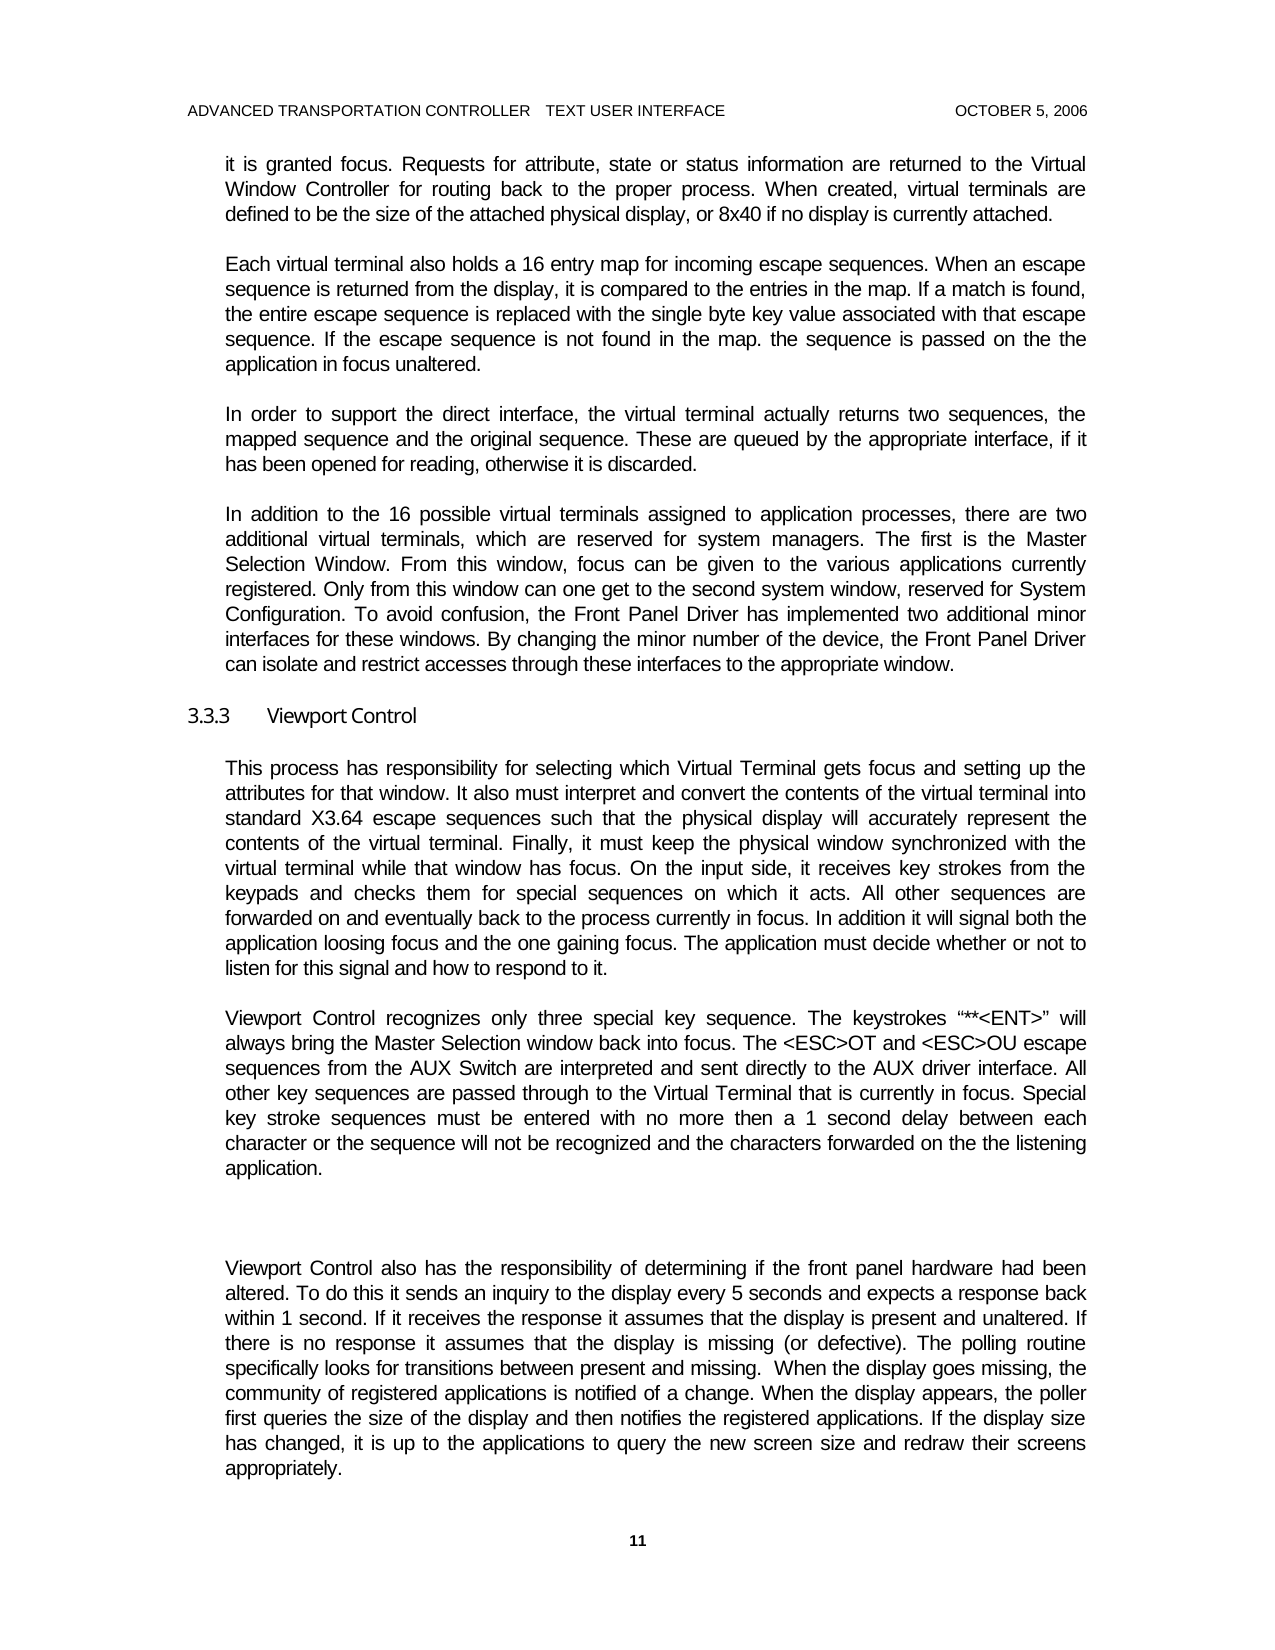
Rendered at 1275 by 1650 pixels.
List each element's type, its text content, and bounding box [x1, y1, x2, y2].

text In addition to the 16 possible virtual terminals assigned to application processes, there are two additional virtual terminals, which are reserved for system managers. The first is the Master Selection Window. From this window, focus can be given to the various applications currently registered. Only from this window can one get to the second system window, reserved for System Configuration. To avoid confusion, the Front Panel Driver has implemented two additional minor interfaces for these windows. By changing the minor number of the device, the Front Panel Driver can isolate and restrict accesses through these interfaces to the appropriate window. [225, 501, 1087, 676]
text Each virtual terminal also holds a 16 entry map for incoming escape sequences. When an escape sequence is returned from the display, it is compared to the entries in the map. If a match is found, the entire escape sequence is replaced with the single byte key value associated with that escape sequence. If the escape sequence is not found in the map. the sequence is passed on the the application in focus unaltered. [225, 251, 1087, 376]
text In order to support the direct interface, the virtual terminal actually returns two sequences, the mapped sequence and the original sequence. These are queued by the appropriate interface, if it has been opened for reading, otherwise it is discarded. [225, 401, 1087, 476]
text Viewport Control also has the responsibility of determining if the front panel hardware had been altered. To do this it sends an inquiry to the display every 5 seconds and expects a response back within 1 second. If it receives the response it assumes that the display is present and unaltered. If there is no response it assumes that the display is missing (or defective). The polling routine specifically looks for transitions between present and missing. When the display goes missing, the community of registered applications is notified of a change. When the display appears, the poller first queries the size of the display and then notifies the registered applications. If the display size has changed, it is up to the applications to query the new screen size and redraw their screens appropriately. [225, 1254, 1087, 1479]
text Viewport Control recognizes only three special key sequence. The keystrokes “**<ENT>” will always bring the Master Selection window back into focus. The <ESC>OT and <ESC>OU escape sequences from the AUX Switch are interpreted and sent directly to the AUX driver interface. All other key sequences are passed through to the Virtual Terminal that is currently in focus. Special key stroke sequences must be entered with no more then a 1 second delay between each character or the sequence will not be recognized and the characters forwarded on the the listening application. [225, 1004, 1087, 1179]
subtitle Viewport Control [187, 701, 1087, 729]
text This process has responsibility for selecting which Virtual Terminal gets focus and setting up the attributes for that window. It also must interpret and convert the contents of the virtual terminal into standard X3.64 escape sequences such that the physical display will accurately represent the contents of the virtual terminal. Finally, it must keep the physical window synchronized with the virtual terminal while that window has focus. On the input side, it receives key strokes from the keypads and checks them for special sequences on which it acts. All other sequences are forwarded on and eventually back to the process currently in focus. In addition it will signal both the application loosing focus and the one gaining focus. The application must decide whether or not to listen for this signal and how to respond to it. [225, 754, 1087, 979]
text it is granted focus. Requests for attribute, state or status information are returned to the Virtual Window Controller for routing back to the proper process. When created, virtual terminals are defined to be the size of the attached physical display, or 8x40 if no display is currently attached. [225, 151, 1087, 226]
